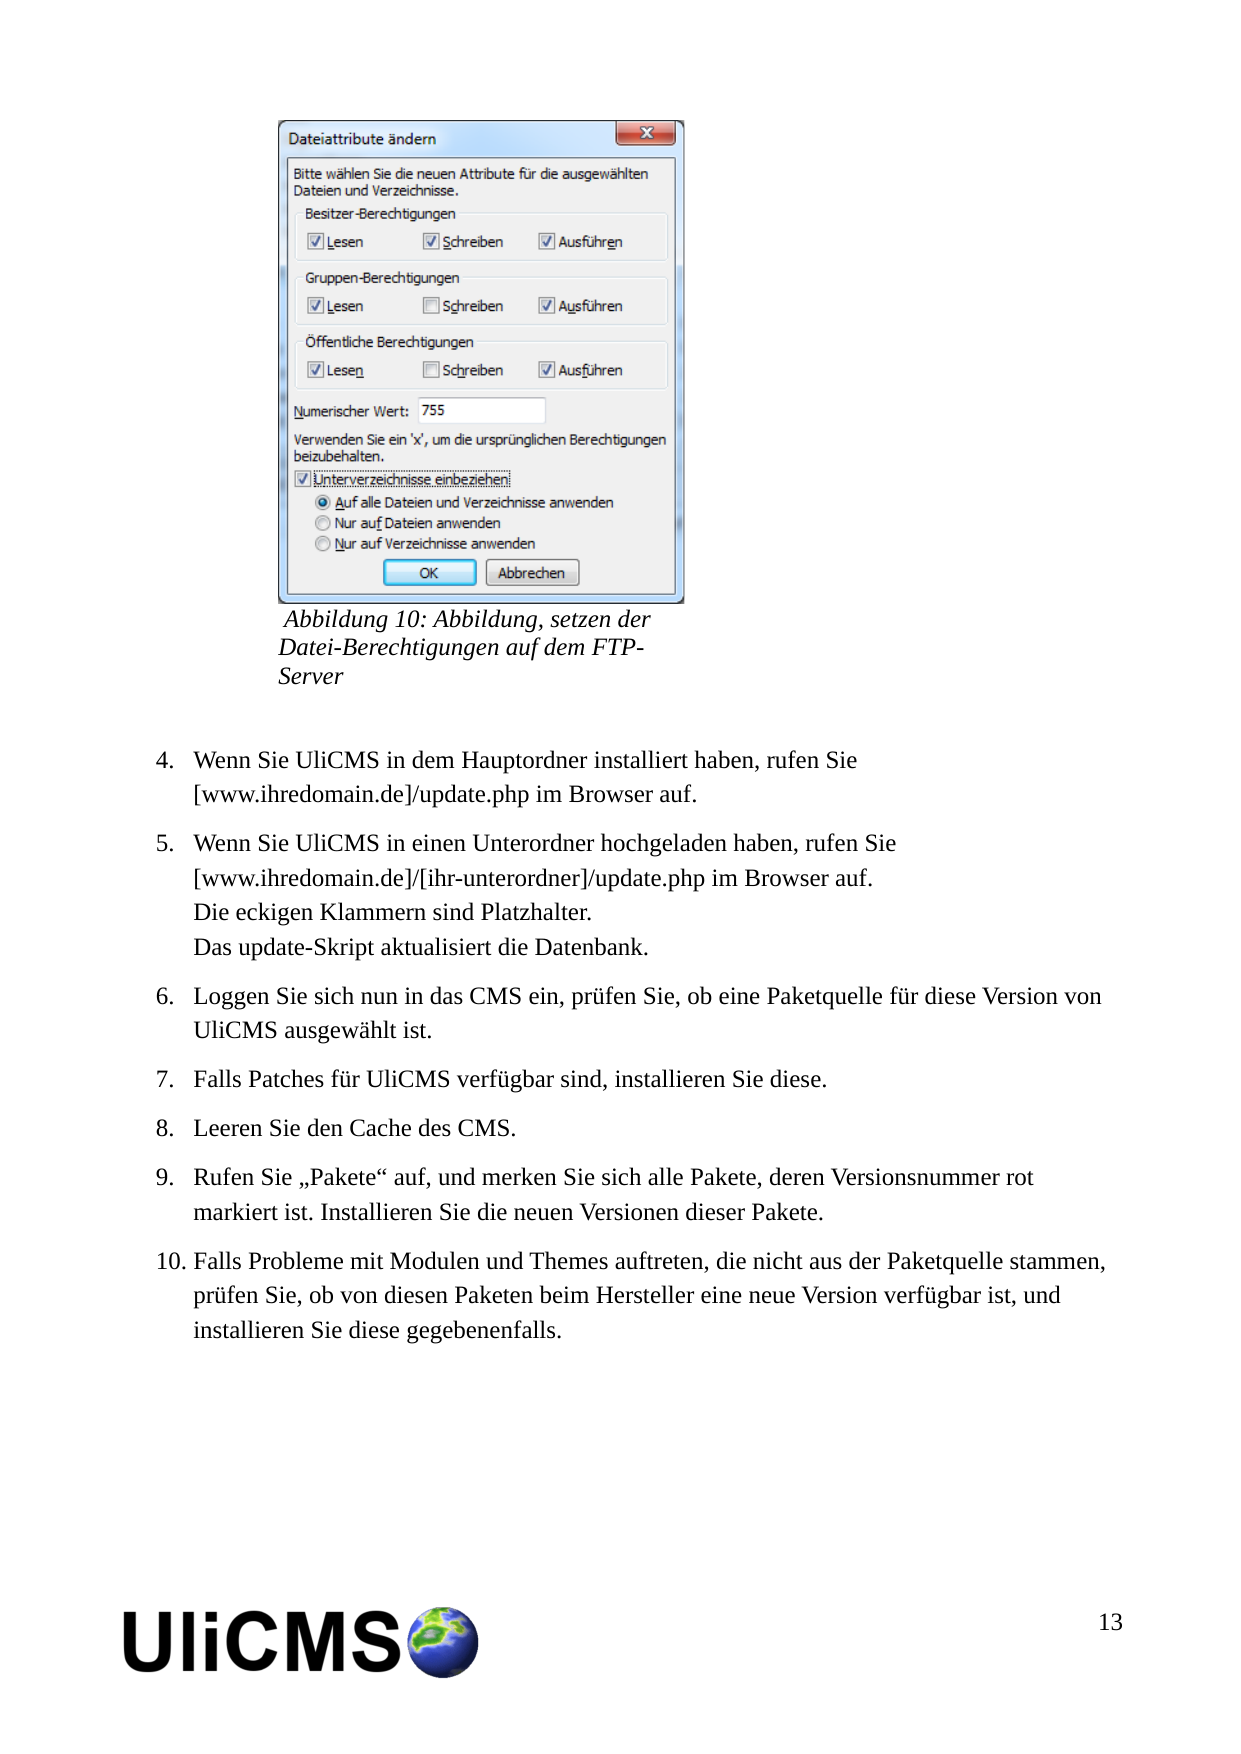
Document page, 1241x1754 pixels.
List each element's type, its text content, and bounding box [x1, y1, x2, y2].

picture [118, 1607, 479, 1681]
list Wenn Sie UliCMS in einen Unterordner hochgeladen haben, rufen Sie [www.ihredomain.de]/[ihr-unterordner]/update.php im Browser auf. Die eckigen Klammern sind Platzhalter. Das update-Skript aktualisiert die Datenbank. [156, 828, 1123, 961]
picture [278, 120, 685, 604]
list Falls Patches für UliCMS verfügbar sind, installieren Sie diese. [156, 1064, 1123, 1093]
list Falls Probleme mit Modulen und Themes auftreten, die nicht aus der Paketquelle stammen, prüfen Sie, ob von diesen Paketen beim Hersteller eine neue Version verfügbar ist, und installieren Sie diese gegebenenfalls. [156, 1246, 1123, 1344]
list Rufen Sie „Pakete“ auf, und merken Sie sich alle Pakete, deren Versionsnummer rot markiert ist. Installieren Sie die neuen Versionen dieser Pakete. [156, 1162, 1123, 1226]
list Loggen Sie sich nun in das CMS ein, prüfen Sie, ob eine Paketquelle für diese Version von UliCMS ausgewählt ist. [156, 981, 1123, 1044]
text Abbildung 10: Abbildung, setzen der Datei-Berechtigungen auf dem FTP-Server [278, 604, 684, 690]
list Leeren Sie den Cache des CMS. [156, 1113, 1123, 1142]
list Wenn Sie UliCMS in dem Hauptordner installiert haben, rufen Sie [www.ihredomain.de]/update.php im Browser auf. [156, 745, 1123, 808]
